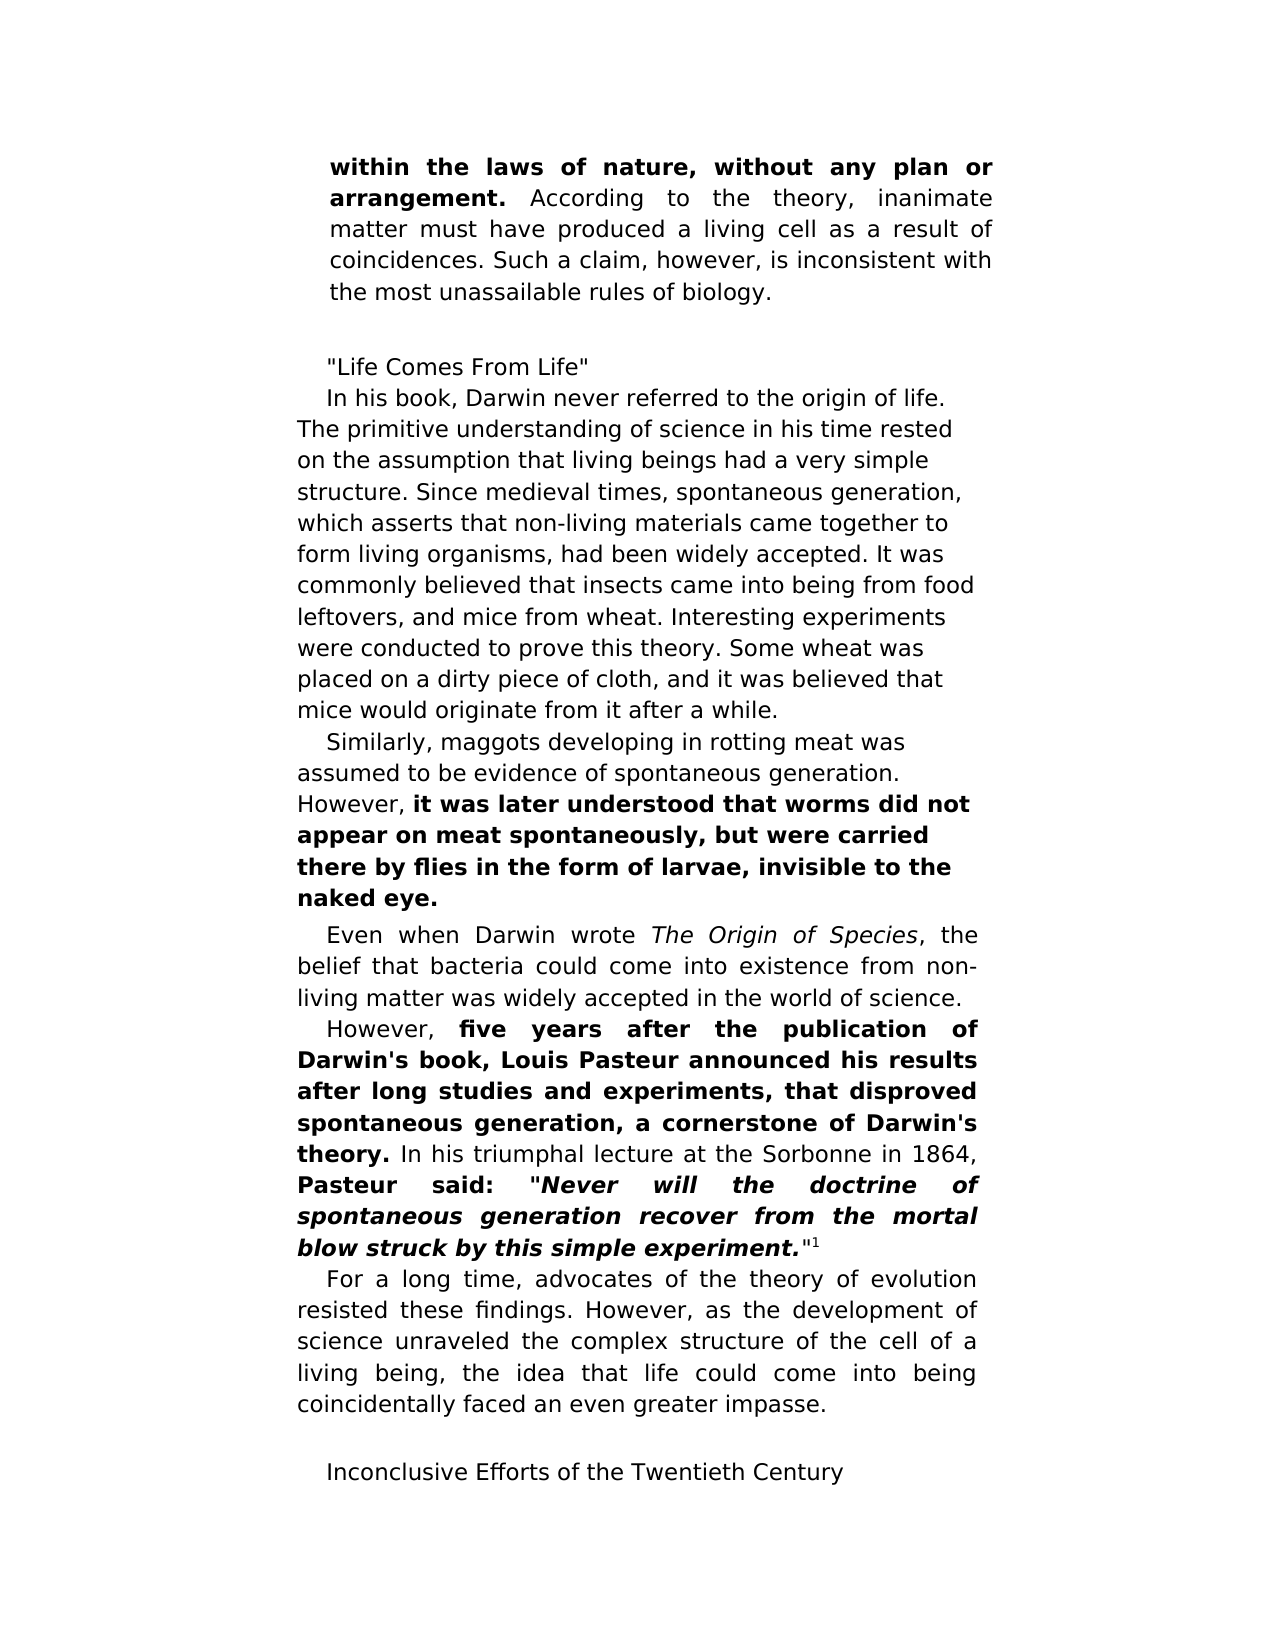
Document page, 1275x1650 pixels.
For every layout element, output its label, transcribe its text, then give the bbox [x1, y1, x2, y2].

text Even when Darwin wrote The Origin of Species, the belief that bacteria could come into existence from non-living matter was widely accepted in the world of science. [297, 918, 978, 1012]
text "Life Comes From Life" [297, 350, 978, 381]
text Similarly, maggots developing in rotting meat was assumed to be evidence of spontaneous generation. However, it was later understood that worms did not appear on meat spontaneously, but were carried there by flies in the form of larvae, invisible to the naked eye. [297, 725, 978, 912]
text Inconclusive Efforts of the Twentieth Century [297, 1456, 978, 1487]
text In his book, Darwin never referred to the origin of life. The primitive understanding of science in his time rested on the assumption that living beings had a very simple structure. Since medieval times, spontaneous generation, which asserts that non-living materials came together to form living organisms, had been widely accepted. It was commonly believed that insects came into being from food leftovers, and mice from wheat. Interesting experiments were conducted to prove this theory. Some wheat was placed on a dirty piece of cloth, and it was believed that mice would originate from it after a while. [297, 381, 978, 725]
text However, five years after the publication of Darwin's book, Louis Pasteur announced his results after long studies and experiments, that disproved spontaneous generation, a cornerstone of Darwin's theory. In his triumphal lecture at the Sorbonne in 1864, Pasteur said: "Never will the doctrine of spontaneous generation recover from the mortal blow struck by this simple experiment."1 [297, 1012, 978, 1262]
text within the laws of nature, without any plan or arrangement. According to the theory, inanimate matter must have produced a living cell as a result of coincidences. Such a claim, however, is inconsistent with the most unassailable rules of biology. [329, 150, 993, 306]
text For a long time, advocates of the theory of evolution resisted these findings. However, as the development of science unraveled the complex structure of the cell of a living being, the idea that life could come into being coincidentally faced an even greater impasse. [297, 1262, 978, 1418]
